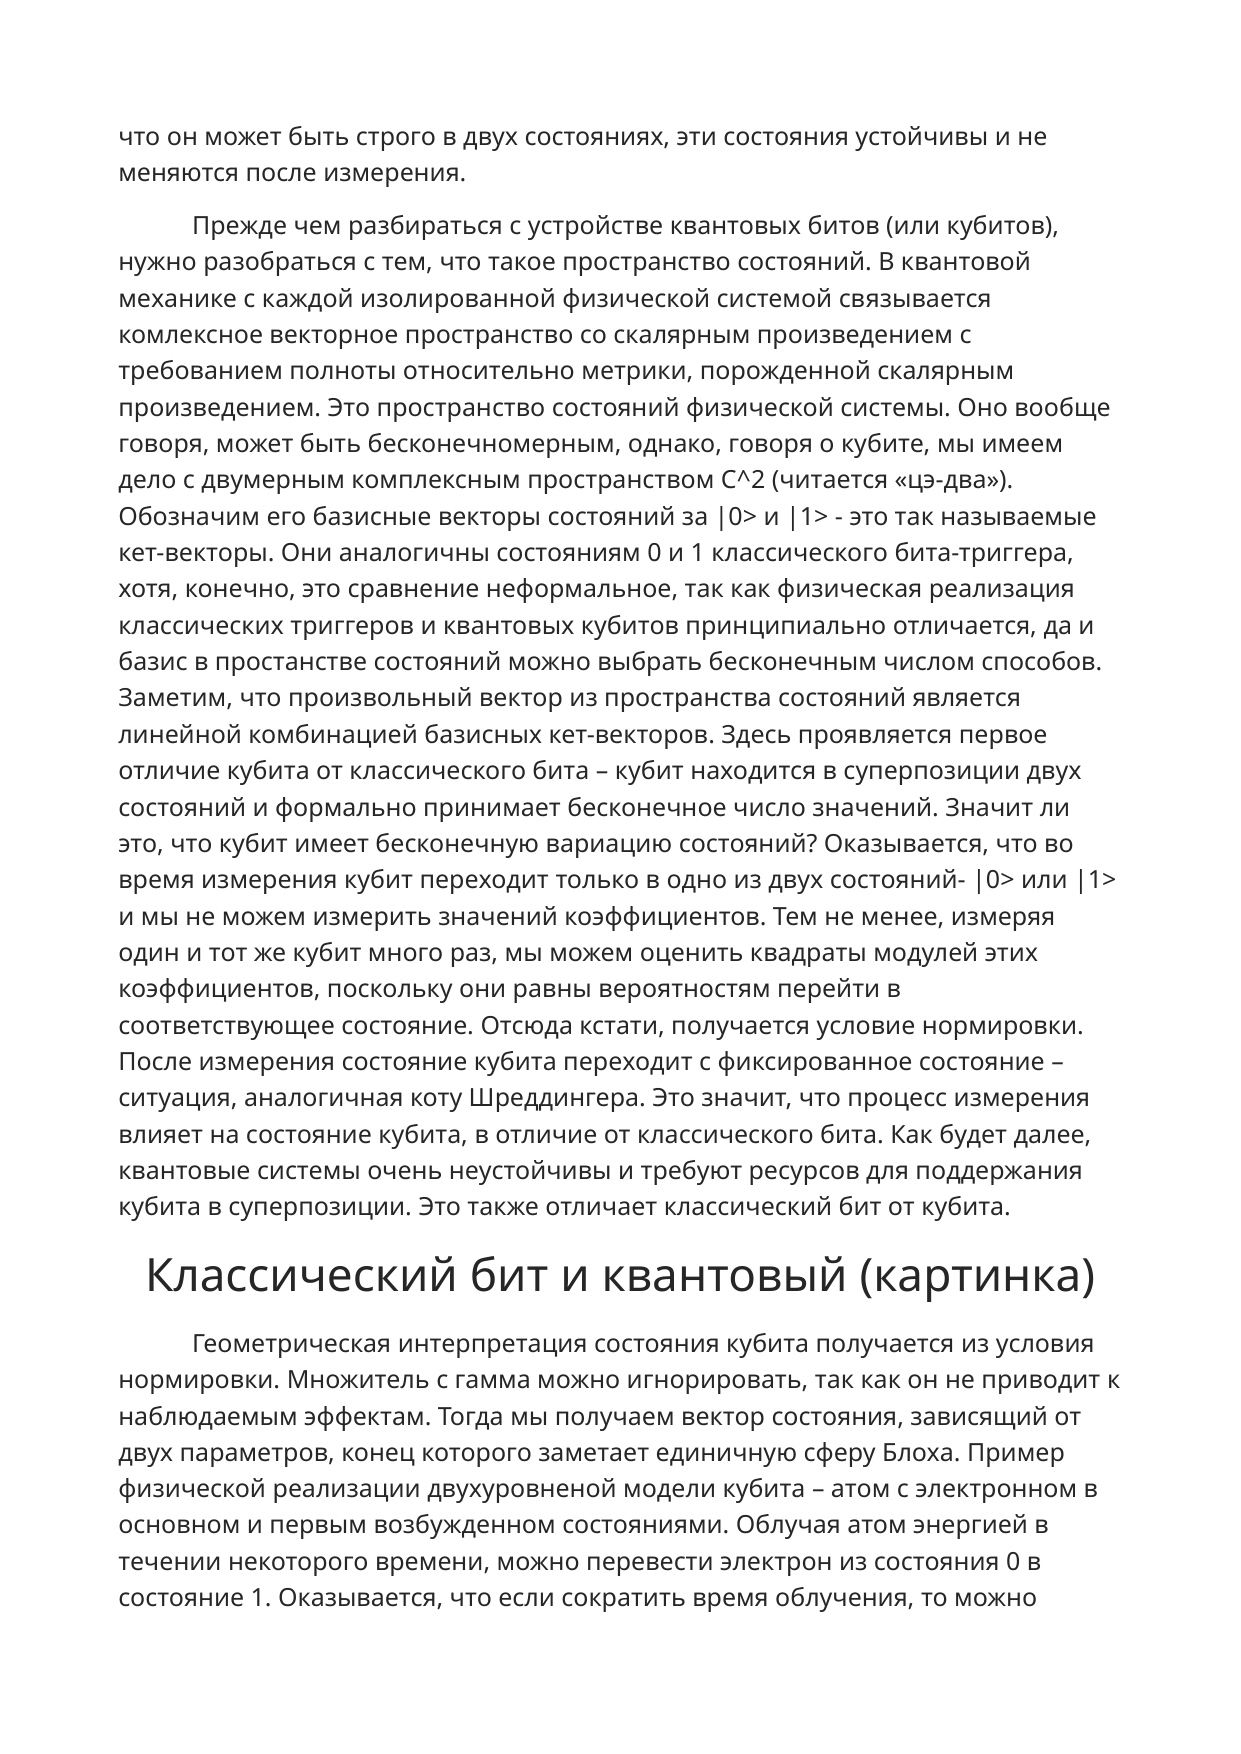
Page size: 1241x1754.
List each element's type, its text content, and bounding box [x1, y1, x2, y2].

text Прежде чем разбираться с устройстве квантовых битов (или кубитов), нужно разобраться с тем, что такое пространство состояний. В квантовой механике с каждой изолированной физической системой связывается комлексное векторное пространство со скалярным произведением с требованием полноты относительно метрики, порожденной скалярным произведением. Это пространство состояний физической системы. Оно вообще говоря, может быть бесконечномерным, однако, говоря о кубите, мы имеем дело с двумерным комплексным пространством C^2 (читается «цэ-два»). Обозначим его базисные векторы состояний за |0> и |1> - это так называемые кет-векторы. Они аналогичны состояниям 0 и 1 классического бита-триггера, хотя, конечно, это сравнение неформальное, так как физическая реализация классических триггеров и квантовых кубитов принципиально отличается, да и базис в простанстве состояний можно выбрать бесконечным числом способов. Заметим, что произвольный вектор из пространства состояний является линейной комбинацией базисных кет-векторов. Здесь проявляется первое отличие кубита от классического бита – кубит находится в суперпозиции двух состояний и формально принимает бесконечное число значений. Значит ли это, что кубит имеет бесконечную вариацию состояний? Оказывается, что во время измерения кубит переходит только в одно из двух состояний- |0> или |1> и мы не можем измерить значений коэффициентов. Тем не менее, измеряя один и тот же кубит много раз, мы можем оценить квадраты модулей этих коэффициентов, поскольку они равны вероятностям перейти в соответствующее состояние. Отсюда кстати, получается условие нормировки. После измерения состояние кубита переходит с фиксированное состояние – ситуация, аналогичная коту Шреддингера. Это значит, что процесс измерения влияет на состояние кубита, в отличие от классического бита. Как будет далее, квантовые системы очень неустойчивы и требуют ресурсов для поддержания кубита в суперпозиции. Это также отличает классический бит от кубита. [118, 207, 1122, 1223]
text что он может быть строго в двух состояниях, эти состояния устойчивы и не меняются после измерения. [118, 118, 1122, 188]
text Классический бит и квантовый (картинка) [118, 1242, 1122, 1304]
text Геометрическая интерпретация состояния кубита получается из условия нормировки. Множитель с гамма можно игнорировать, так как он не приводит к наблюдаемым эффектам. Тогда мы получаем вектор состояния, зависящий от двух параметров, конец которого заметает единичную сферу Блоха. Пример физической реализации двухуровненой модели кубита – атом с электронном в основном и первым возбужденном состояниями. Облучая атом энергией в течении некоторого времени, можно перевести электрон из состояния 0 в состояние 1. Оказывается, что если сократить время облучения, то можно [118, 1325, 1122, 1614]
